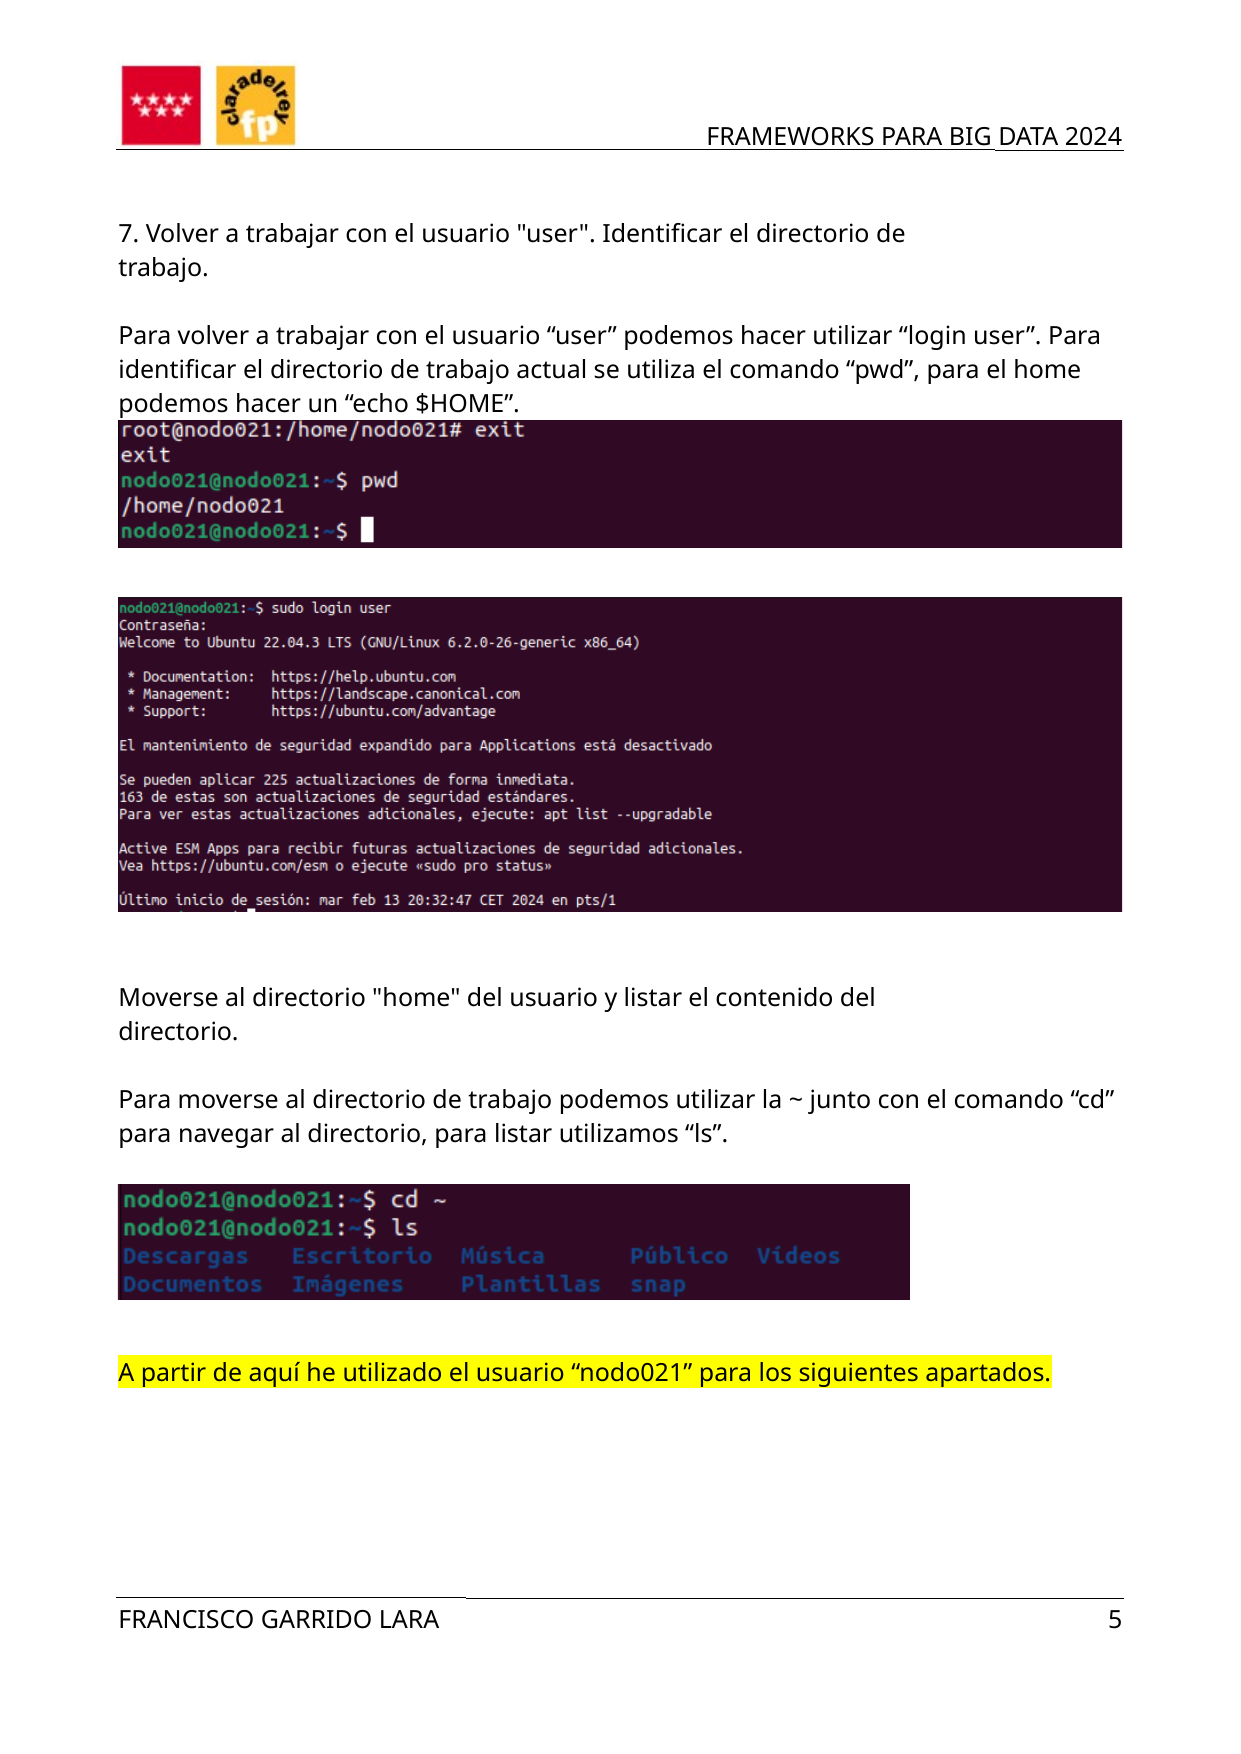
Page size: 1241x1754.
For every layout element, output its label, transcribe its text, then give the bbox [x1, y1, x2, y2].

picture [118, 420, 1123, 548]
text directorio. [118, 1014, 1122, 1048]
text Para volver a trabajar con el usuario “user” podemos hacer utilizar “login user”. Para identificar el directorio de trabajo actual se utiliza el comando “pwd”, para el home podemos hacer un “echo $HOME”. [118, 318, 1122, 420]
text Para moverse al directorio de trabajo podemos utilizar la ~ junto con el comando “cd” para navegar al directorio, para listar utilizamos “ls”. [118, 1082, 1122, 1150]
picture [118, 597, 1123, 912]
text A partir de aquí he utilizado el usuario “nodo021” para los siguientes apartados. [118, 1354, 1122, 1388]
picture [117, 1184, 910, 1300]
text 7. Volver a trabajar con el usuario "user". Identificar el directorio de [118, 216, 1122, 250]
picture [116, 60, 299, 149]
text Moverse al directorio "home" del usuario y listar el contenido del [118, 980, 1122, 1014]
text trabajo. [118, 250, 1122, 284]
